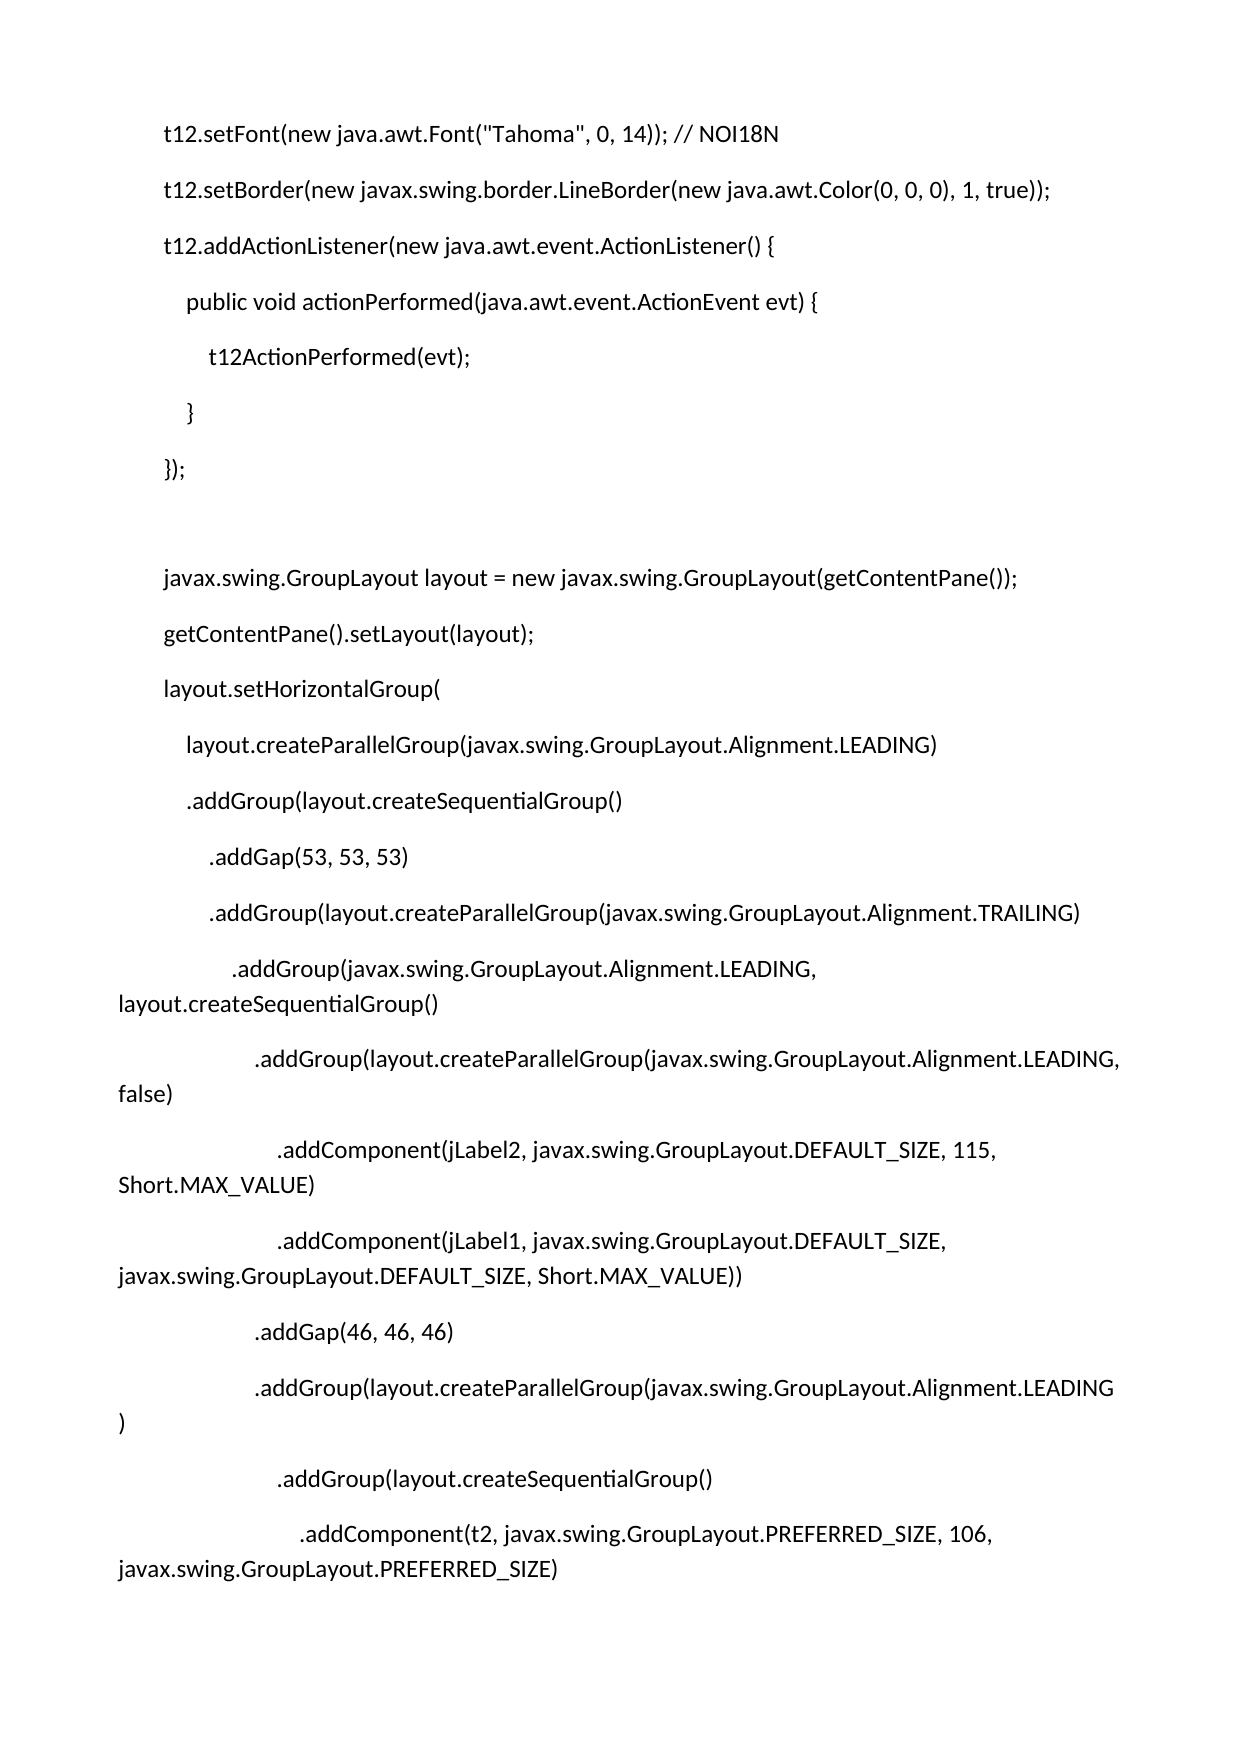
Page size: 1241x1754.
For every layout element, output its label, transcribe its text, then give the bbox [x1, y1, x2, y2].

text .addGroup(layout.createParallelGroup(javax.swing.GroupLayout.Alignment.TRAILING) [118, 897, 1122, 927]
text .addComponent(jLabel2, javax.swing.GroupLayout.DEFAULT_SIZE, 115, Short.MAX_VALUE) [118, 1134, 1122, 1200]
text .addComponent(t2, javax.swing.GroupLayout.PREFERRED_SIZE, 106, javax.swing.GroupLayout.PREFERRED_SIZE) [118, 1519, 1122, 1584]
text t12.setFont(new java.awt.Font("Tahoma", 0, 14)); // NOI18N [118, 118, 1122, 149]
text .addGroup(layout.createParallelGroup(javax.swing.GroupLayout.Alignment.LEADING, false) [118, 1044, 1122, 1109]
text .addGroup(layout.createSequentialGroup() [118, 785, 1122, 816]
text layout.setHorizontalGroup( [118, 674, 1122, 704]
text t12.setBorder(new javax.swing.border.LineBorder(new java.awt.Color(0, 0, 0), 1, true)); [118, 174, 1122, 204]
text } [118, 397, 1122, 428]
text t12.addActionListener(new java.awt.event.ActionListener() { [118, 230, 1122, 260]
text t12ActionPerformed(evt); [118, 341, 1122, 372]
text javax.swing.GroupLayout layout = new javax.swing.GroupLayout(getContentPane()); [118, 562, 1122, 592]
text .addGap(46, 46, 46) [118, 1316, 1122, 1347]
text }); [118, 453, 1122, 484]
text .addGroup(layout.createSequentialGroup() [118, 1463, 1122, 1493]
text .addComponent(jLabel1, javax.swing.GroupLayout.DEFAULT_SIZE, javax.swing.GroupLayout.DEFAULT_SIZE, Short.MAX_VALUE)) [118, 1225, 1122, 1291]
text getContentPane().setLayout(layout); [118, 618, 1122, 648]
text layout.createParallelGroup(javax.swing.GroupLayout.Alignment.LEADING) [118, 729, 1122, 760]
text .addGap(53, 53, 53) [118, 841, 1122, 872]
text public void actionPerformed(java.awt.event.ActionEvent evt) { [118, 286, 1122, 316]
text .addGroup(javax.swing.GroupLayout.Alignment.LEADING, layout.createSequentialGroup() [118, 953, 1122, 1018]
text .addGroup(layout.createParallelGroup(javax.swing.GroupLayout.Alignment.LEADING) [118, 1372, 1122, 1437]
